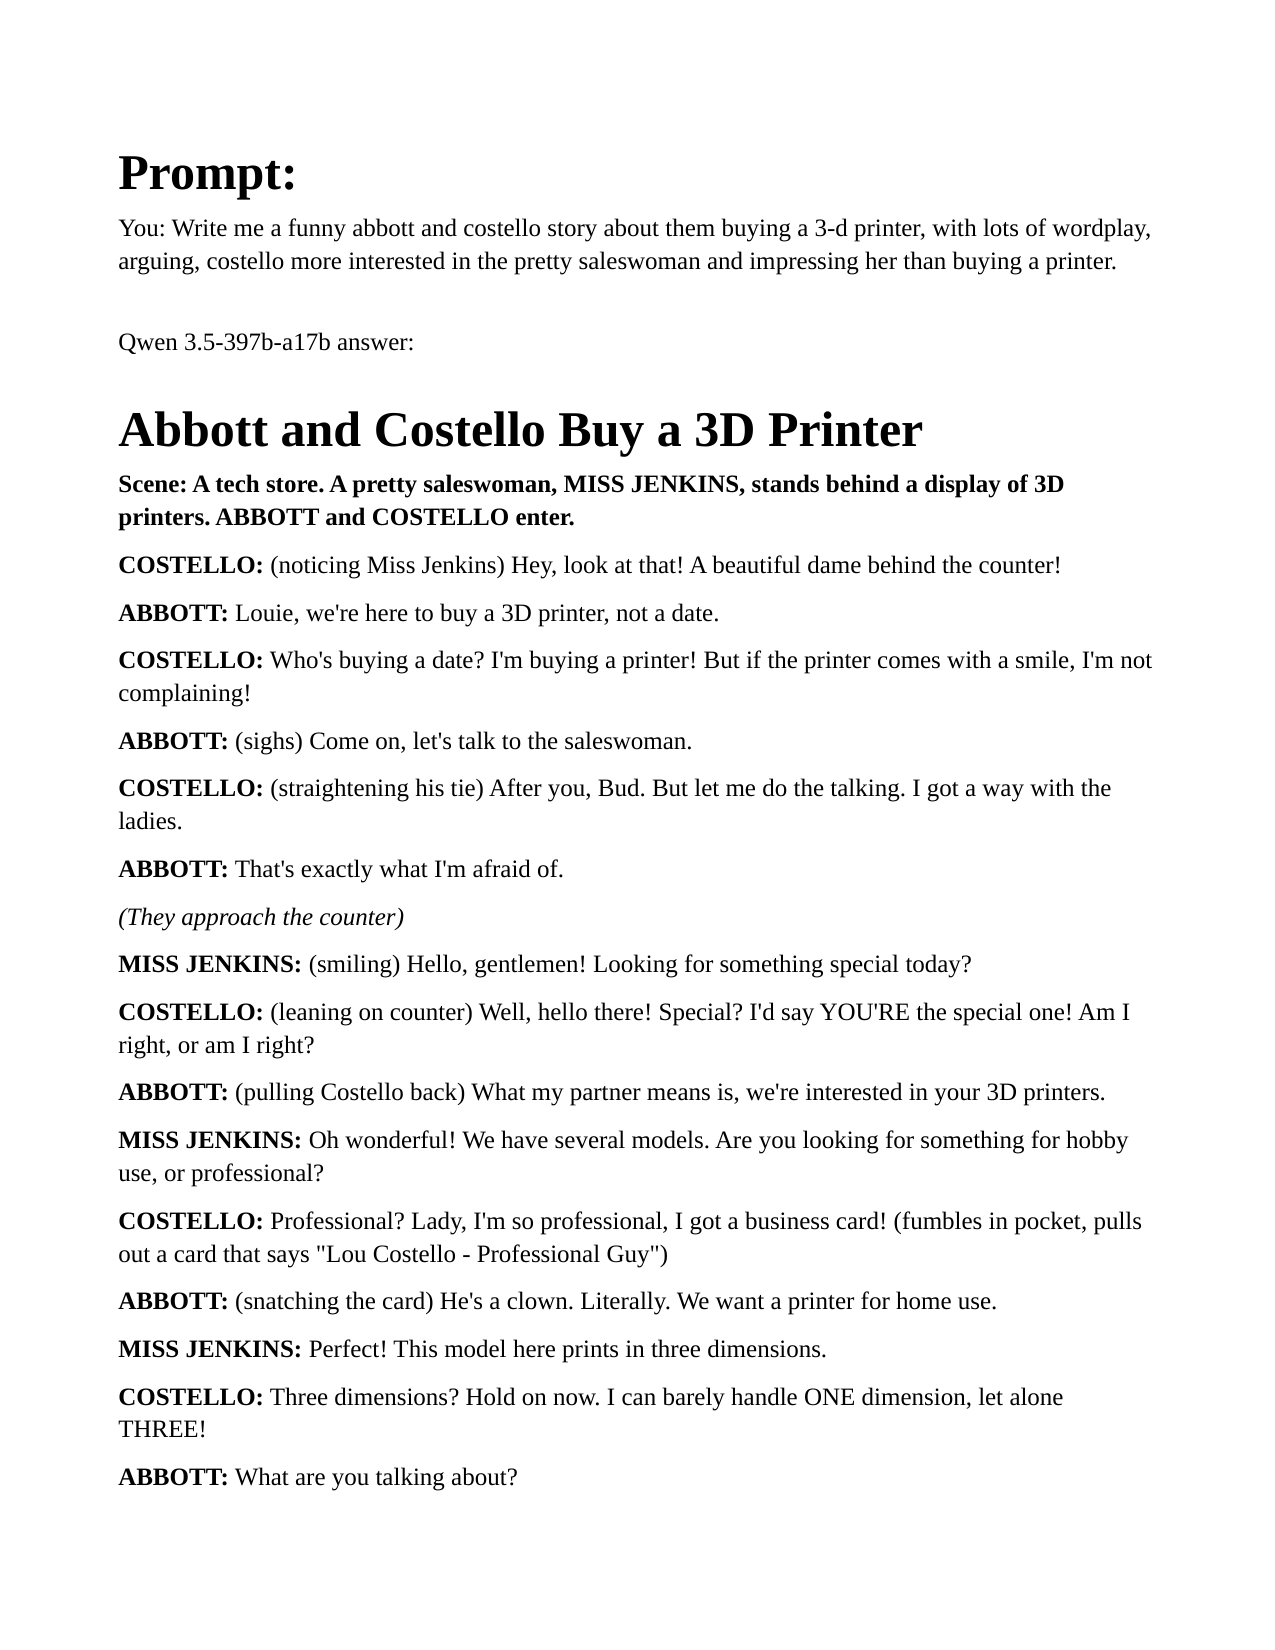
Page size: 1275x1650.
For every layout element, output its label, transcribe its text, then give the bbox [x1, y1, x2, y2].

text ABBOTT: (sighs) Come on, let's talk to the saleswoman. [118, 726, 1157, 754]
text MISS JENKINS: Perfect! This model here prints in three dimensions. [118, 1334, 1157, 1363]
text You: Write me a funny abbott and costello story about them buying a 3-d printer, with lots of wordplay, arguing, costello more interested in the pretty saleswoman and impressing her than buying a printer. [118, 213, 1157, 275]
text ABBOTT: (pulling Costello back) What my partner means is, we're interested in your 3D printers. [118, 1077, 1157, 1106]
text Qwen 3.5-397b-a17b answer: [118, 294, 1157, 356]
text COSTELLO: (straightening his tie) After you, Bud. But let me do the talking. I got a way with the ladies. [118, 773, 1157, 835]
text MISS JENKINS: (smiling) Hello, gentlemen! Looking for something special today? [118, 949, 1157, 978]
text (They approach the counter) [118, 902, 1157, 930]
text COSTELLO: (noticing Miss Jenkins) Hey, look at that! A beautiful dame behind the counter! [118, 550, 1157, 579]
text ABBOTT: That's exactly what I'm afraid of. [118, 854, 1157, 883]
text COSTELLO: (leaning on counter) Well, hello there! Special? I'd say YOU'RE the special one! Am I right, or am I right? [118, 997, 1157, 1059]
text ABBOTT: What are you talking about? [118, 1462, 1157, 1491]
text COSTELLO: Who's buying a date? I'm buying a printer! But if the printer comes with a smile, I'm not complaining! [118, 645, 1157, 707]
text COSTELLO: Professional? Lady, I'm so professional, I got a business card! (fumbles in pocket, pulls out a card that says "Lou Costello - Professional Guy") [118, 1206, 1157, 1267]
subtitle Prompt: [118, 143, 1157, 201]
text ABBOTT: (snatching the card) He's a clown. Literally. We want a printer for home use. [118, 1286, 1157, 1315]
text ABBOTT: Louie, we're here to buy a 3D printer, not a date. [118, 598, 1157, 626]
text COSTELLO: Three dimensions? Hold on now. I can barely handle ONE dimension, let alone THREE! [118, 1382, 1157, 1443]
subtitle Abbott and Costello Buy a 3D Printer [118, 399, 1157, 457]
text Scene: A tech store. A pretty saleswoman, MISS JENKINS, stands behind a display of 3D printers. ABBOTT and COSTELLO enter. [118, 469, 1157, 531]
text MISS JENKINS: Oh wonderful! We have several models. Are you looking for something for hobby use, or professional? [118, 1125, 1157, 1187]
